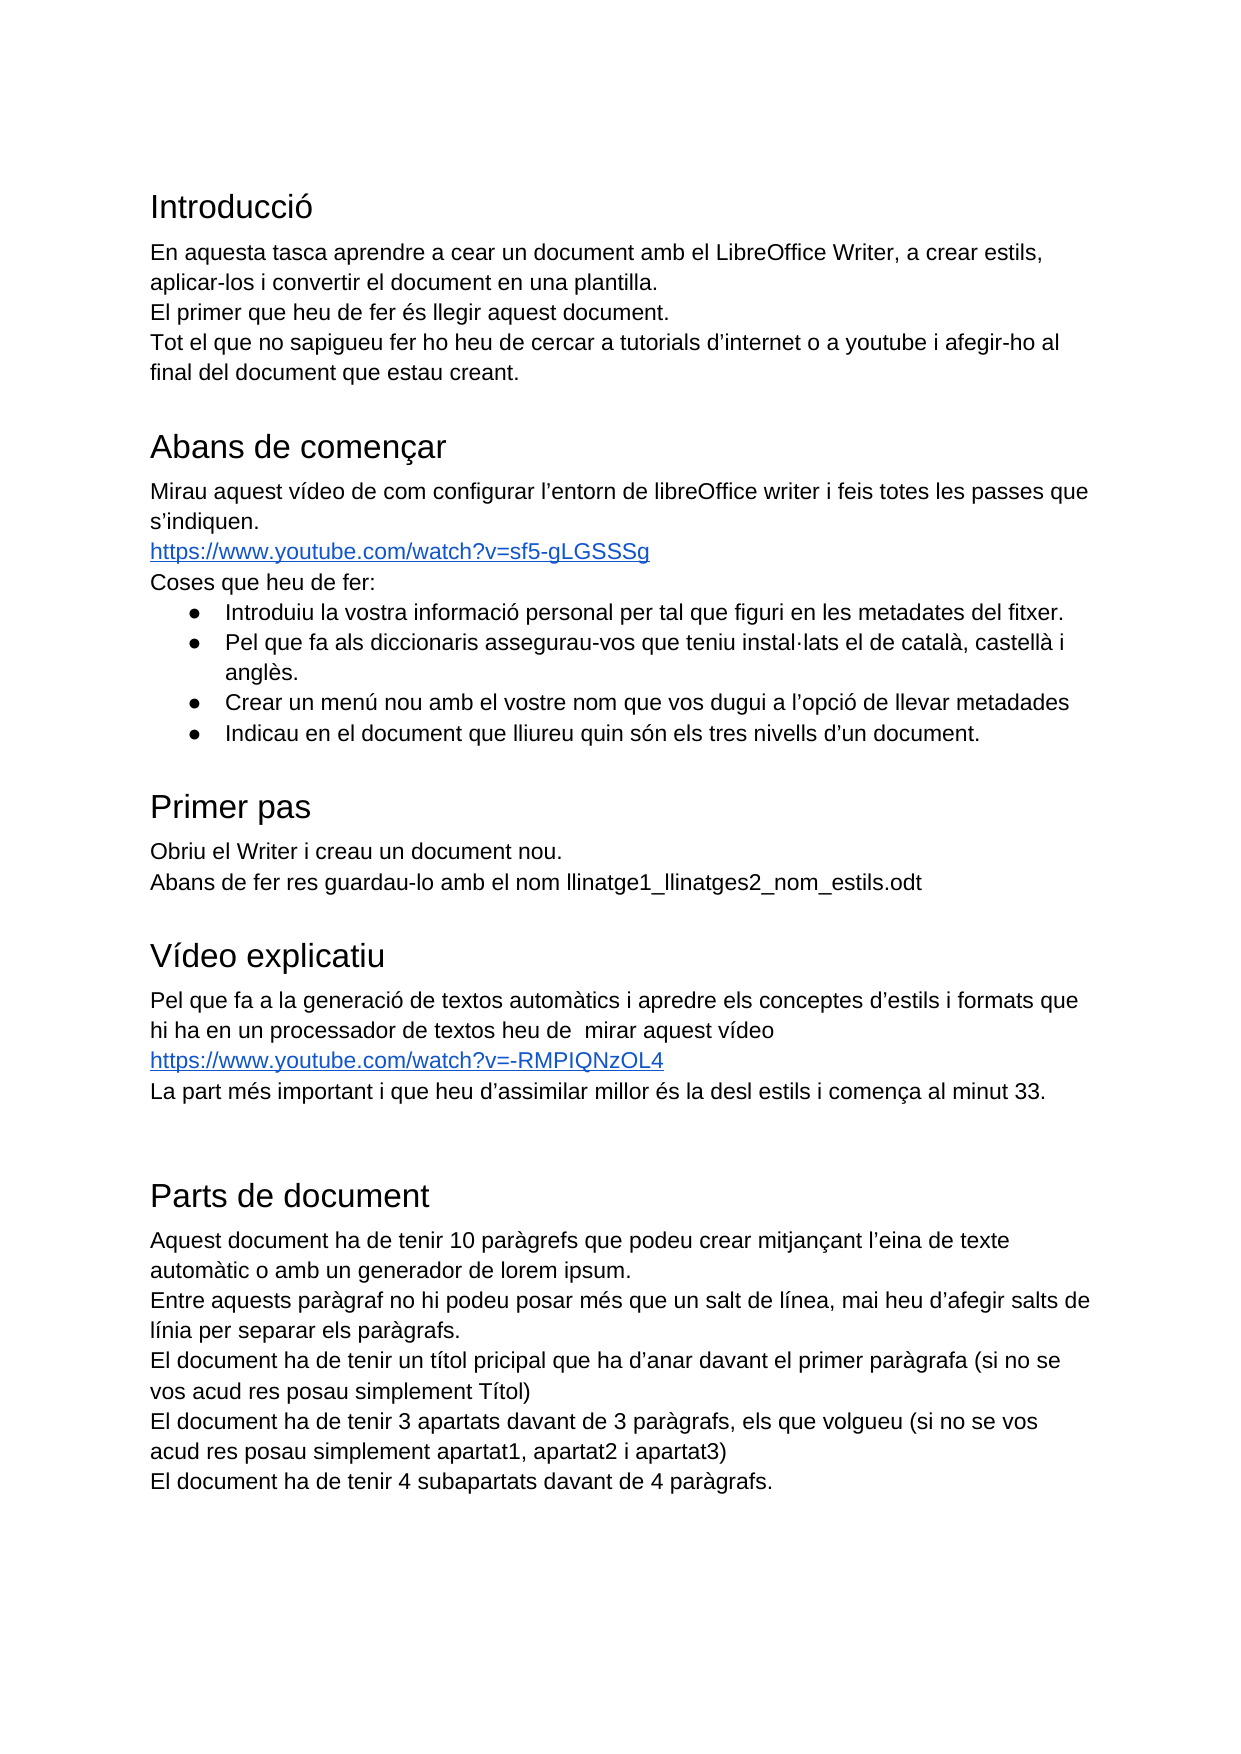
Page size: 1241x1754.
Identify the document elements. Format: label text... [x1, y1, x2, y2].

text Entre aquests paràgraf no hi podeu posar més que un salt de línea, mai heu d’afegir salts de línia per separar els paràgrafs. [150, 1287, 1090, 1343]
text Obriu el Writer i creau un document nou. [150, 838, 1090, 864]
subtitle Primer pas [150, 787, 1090, 826]
list Pel que fa als diccionaris assegurau-vos que teniu instal·lats el de català, castellà i anglès. [187, 629, 1090, 686]
text Mirau aquest vídeo de com configurar l’entorn de libreOffice writer i feis totes les passes que s’indiquen. [150, 478, 1090, 534]
list Crear un menú nou amb el vostre nom que vos dugui a l’opció de llevar metadades [187, 689, 1090, 716]
text Pel que fa a la generació de textos automàtics i apredre els conceptes d’estils i formats que hi ha en un processador de textos heu de mirar aquest vídeo https://www.youtube.com/watch?v=-RMPIQNzOL4 [150, 987, 1090, 1074]
text El document ha de tenir 3 apartats davant de 3 paràgrafs, els que volgueu (si no se vos acud res posau simplement apartat1, apartat2 i apartat3) [150, 1408, 1090, 1464]
text https://www.youtube.com/watch?v=sf5-gLGSSSg [150, 538, 1090, 565]
subtitle Parts de document [150, 1176, 1090, 1214]
subtitle Introducció [150, 187, 1090, 226]
list Indicau en el document que lliureu quin són els tres nivells d’un document. [187, 719, 1090, 746]
text El document ha de tenir 4 subapartats davant de 4 paràgrafs. [150, 1468, 1090, 1494]
text El primer que heu de fer és llegir aquest document. [150, 299, 1090, 325]
text Aquest document ha de tenir 10 paràgrefs que podeu crear mitjançant l’eina de texte automàtic o amb un generador de lorem ipsum. [150, 1227, 1090, 1283]
text El document ha de tenir un títol pricipal que ha d’anar davant el primer paràgrafa (si no se vos acud res posau simplement Títol) [150, 1347, 1090, 1404]
subtitle Vídeo explicatiu [150, 936, 1090, 974]
text La part més important i que heu d’assimilar millor és la desl estils i comença al minut 33. [150, 1078, 1090, 1104]
text Abans de fer res guardau-lo amb el nom llinatge1_llinatges2_nom_estils.odt [150, 868, 1090, 895]
text En aquesta tasca aprendre a cear un document amb el LibreOffice Writer, a crear estils, aplicar-los i convertir el document en una plantilla. [150, 238, 1090, 295]
text Tot el que no sapigueu fer ho heu de cercar a tutorials d’internet o a youtube i afegir-ho al final del document que estau creant. [150, 329, 1090, 386]
list Introduiu la vostra informació personal per tal que figuri en les metadates del fitxer. [187, 599, 1090, 625]
subtitle Abans de començar [150, 427, 1090, 465]
text Coses que heu de fer: [150, 568, 1090, 595]
